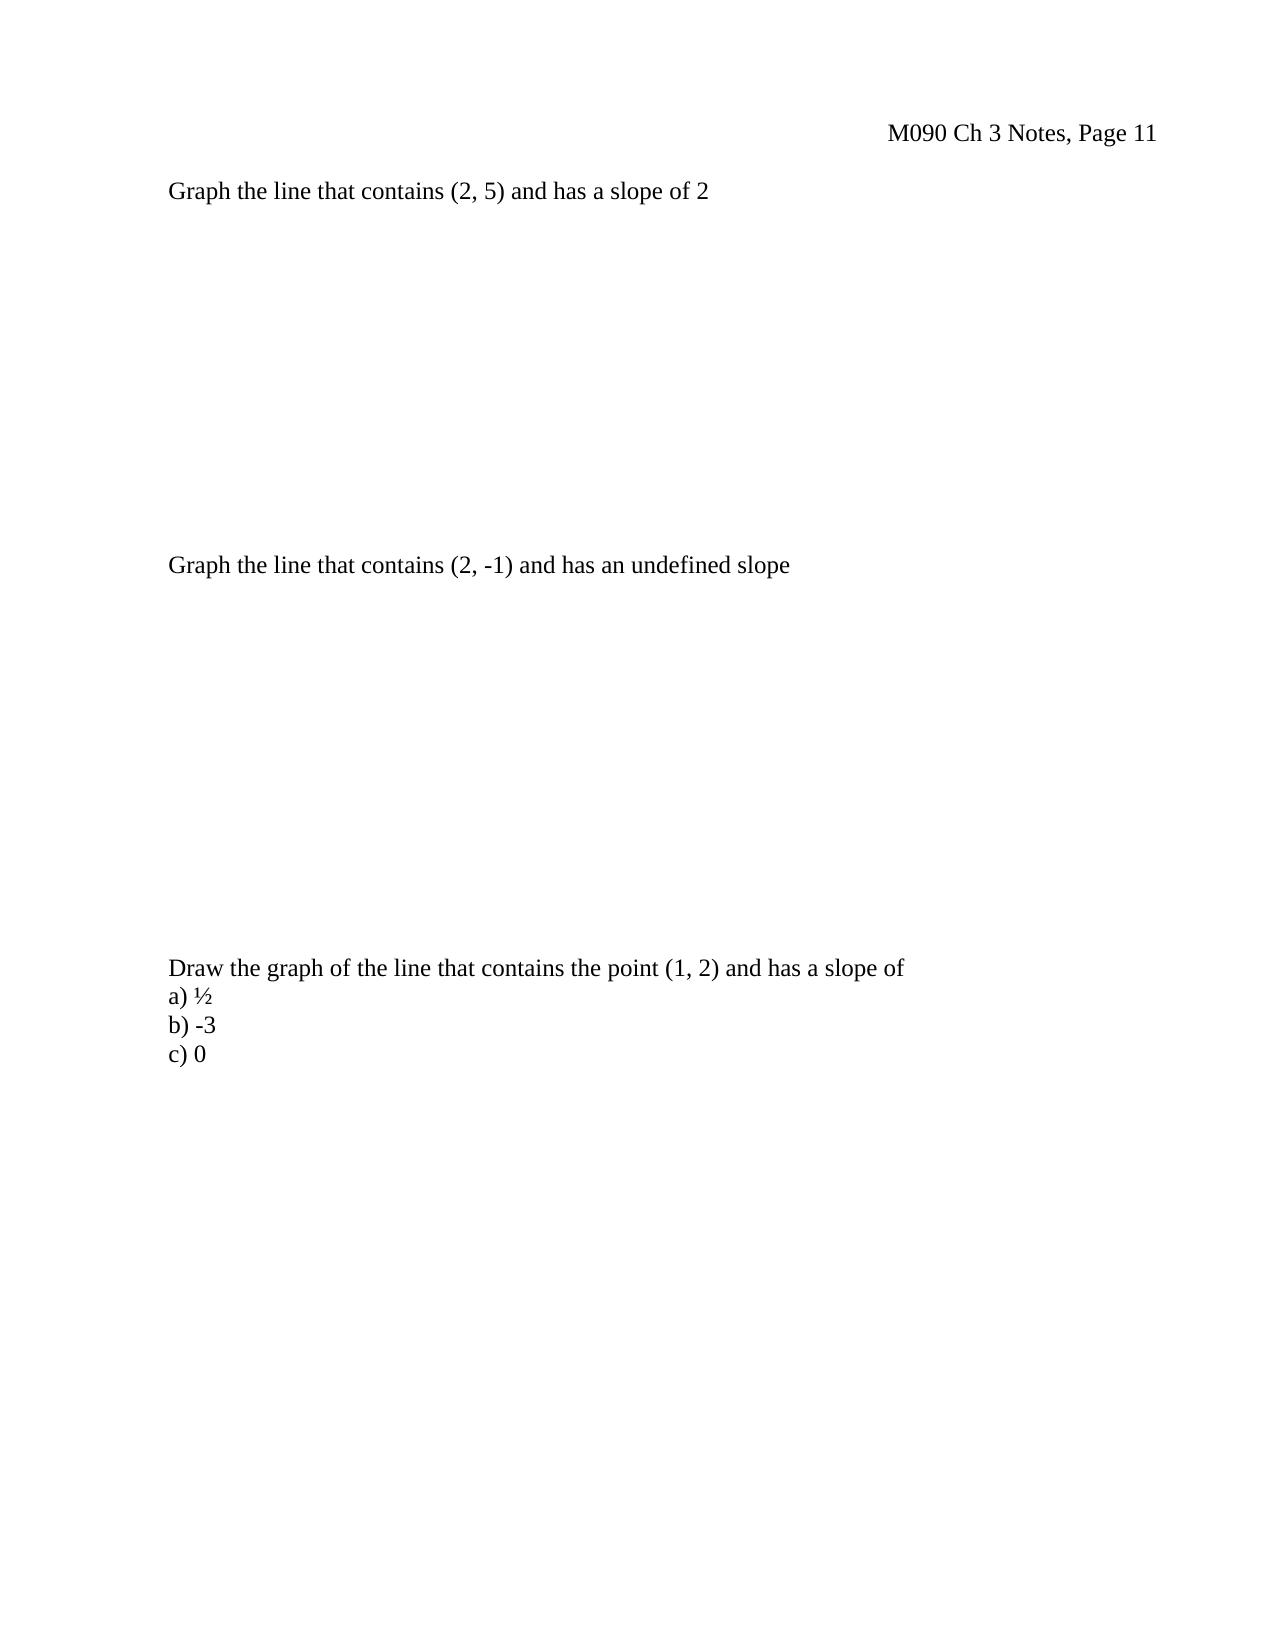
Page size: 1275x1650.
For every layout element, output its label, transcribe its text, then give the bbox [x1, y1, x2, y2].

text a) ½ [118, 981, 1157, 1010]
text c) 0 [118, 1039, 1157, 1068]
text b) -3 [118, 1010, 1157, 1039]
text Graph the line that contains (2, -1) and has an undefined slope [118, 550, 1157, 579]
text Draw the graph of the line that contains the point (1, 2) and has a slope of [118, 953, 1157, 981]
text Graph the line that contains (2, 5) and has a slope of 2 [118, 176, 1157, 205]
